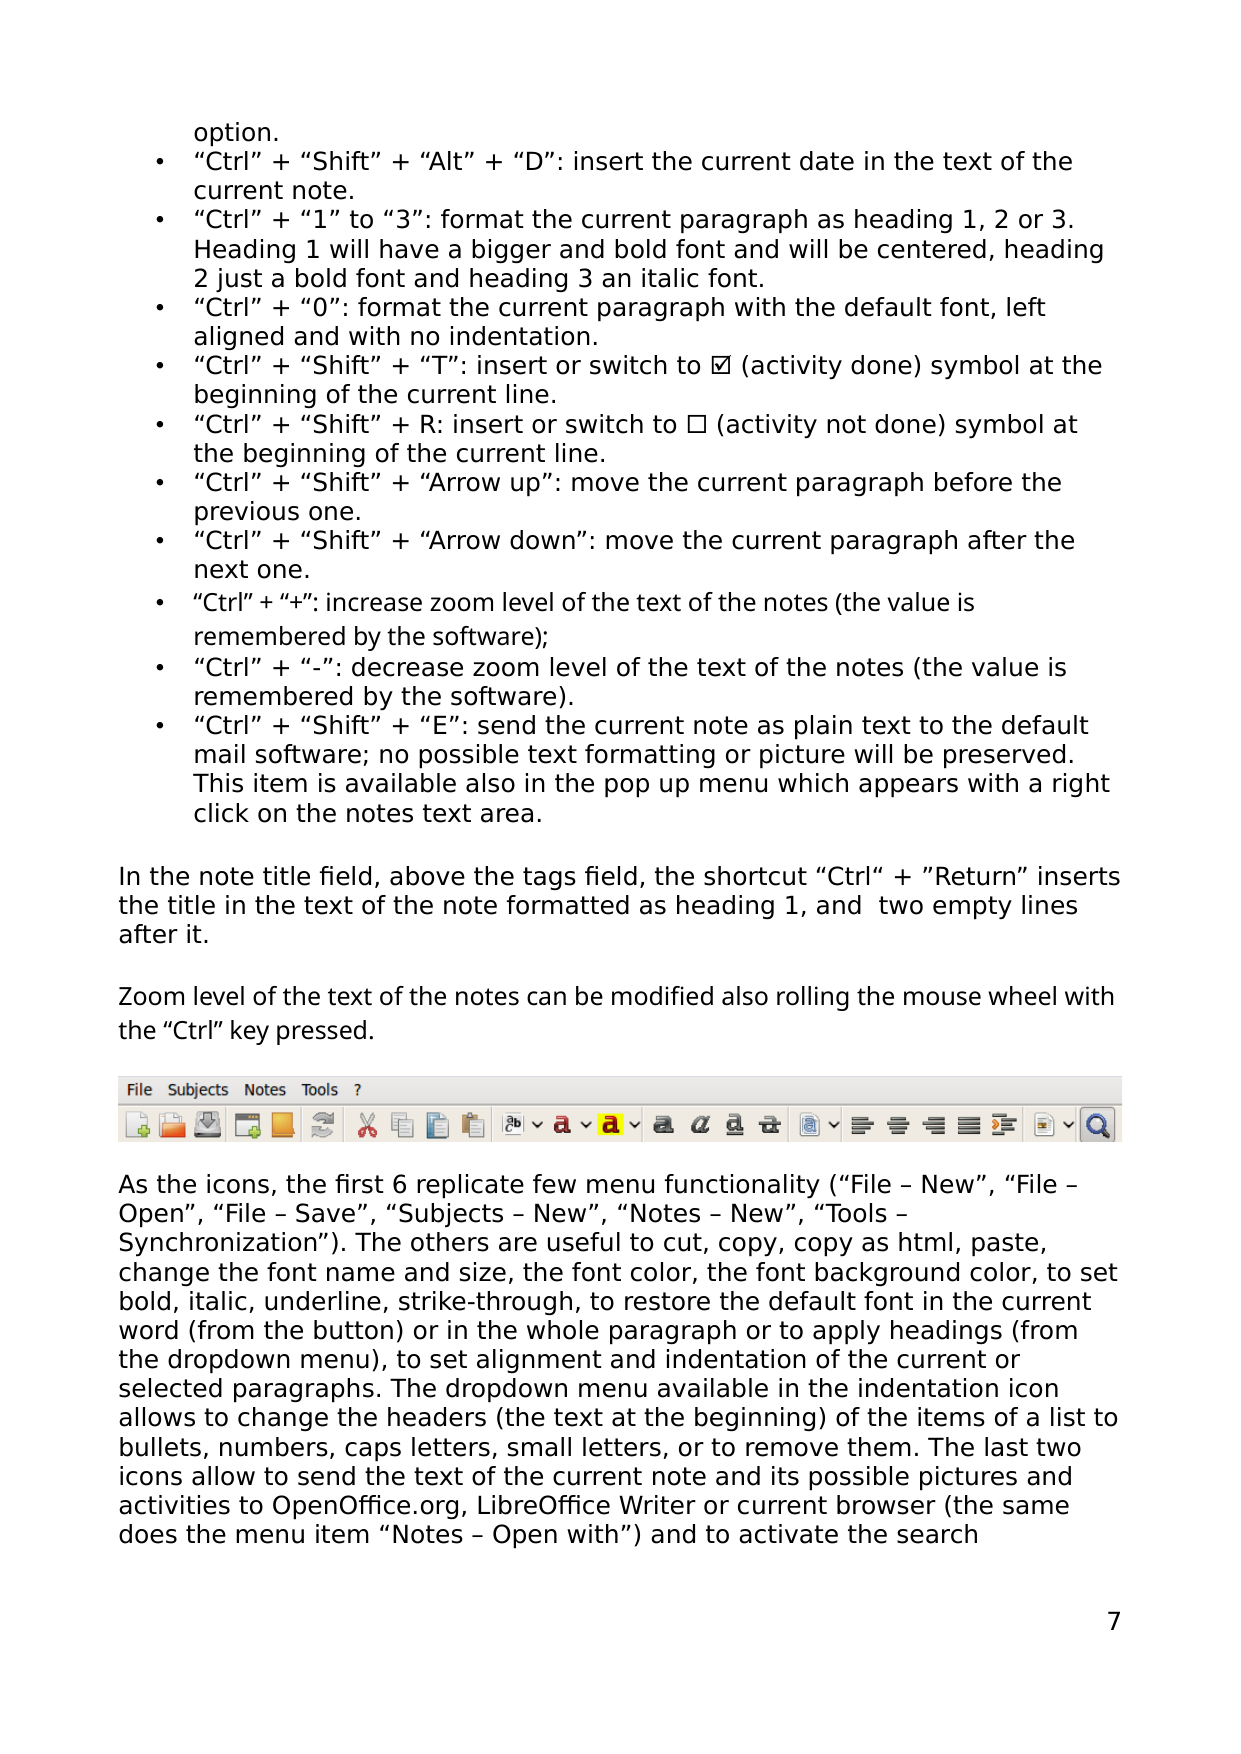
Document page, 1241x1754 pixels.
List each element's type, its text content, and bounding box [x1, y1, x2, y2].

list “Ctrl” + “+”: increase zoom level of the text of the notes (the value is remembered by the software); [156, 585, 1122, 653]
text In the note title field, above the tags field, the shortcut “Ctrl“ + ”Return” inserts the title in the text of the note formatted as heading 1, and two empty lines after it. [118, 862, 1122, 949]
list “Ctrl” + “0”: format the current paragraph with the default font, left aligned and with no indentation. [156, 293, 1122, 351]
list “Ctrl” + “-”: decrease zoom level of the text of the notes (the value is remembered by the software). [156, 653, 1122, 711]
list “Ctrl” + “Shift” + “E”: send the current note as plain text to the default mail software; no possible text formatting or picture will be preserved. This item is available also in the pop up menu which appears with a right click on the notes text area. [156, 711, 1122, 828]
list “Ctrl” + “Shift” + “Arrow up”: move the current paragraph before the previous one. [156, 468, 1122, 526]
list “Ctrl” + “Shift” + “Alt” + “D”: insert the current date in the text of the current note. [156, 147, 1122, 206]
list “Ctrl” + “Shift” + R: insert or switch to  (activity not done) symbol at the beginning of the current line. [156, 410, 1122, 468]
text Zoom level of the text of the notes can be modified also rolling the mouse wheel with the “Ctrl” key pressed. [118, 979, 1122, 1047]
list “Ctrl” + “1” to “3”: format the current paragraph as heading 1, 2 or 3. Heading 1 will have a bigger and bold font and will be centered, heading 2 just a bold font and heading 3 an italic font. [156, 206, 1122, 293]
picture [118, 1076, 1123, 1142]
list “Ctrl” + “Shift” + “Arrow down”: move the current paragraph after the next one. [156, 526, 1122, 585]
list “Ctrl” + “Shift” + “T”: insert or switch to  (activity done) symbol at the beginning of the current line. [156, 351, 1122, 410]
text As the icons, the first 6 replicate few menu functionality (“File – New”, “File – Open”, “File – Save”, “Subjects – New”, “Notes – New”, “Tools – Synchronization”). The others are useful to cut, copy, copy as html, paste, change the font name and size, the font color, the font background color, to set bold, italic, underline, strike-through, to restore the default font in the current word (from the button) or in the whole paragraph or to apply headings (from the dropdown menu), to set alignment and indentation of the current or selected paragraphs. The dropdown menu available in the indentation icon allows to change the headers (the text at the beginning) of the items of a list to bullets, numbers, caps letters, small letters, or to remove them. The last two icons allow to send the text of the current note and its possible pictures and activities to OpenOffice.org, LibreOffice Writer or current browser (the same does the menu item “Notes – Open with”) and to activate the search [118, 1170, 1122, 1549]
list option. [156, 118, 1122, 147]
